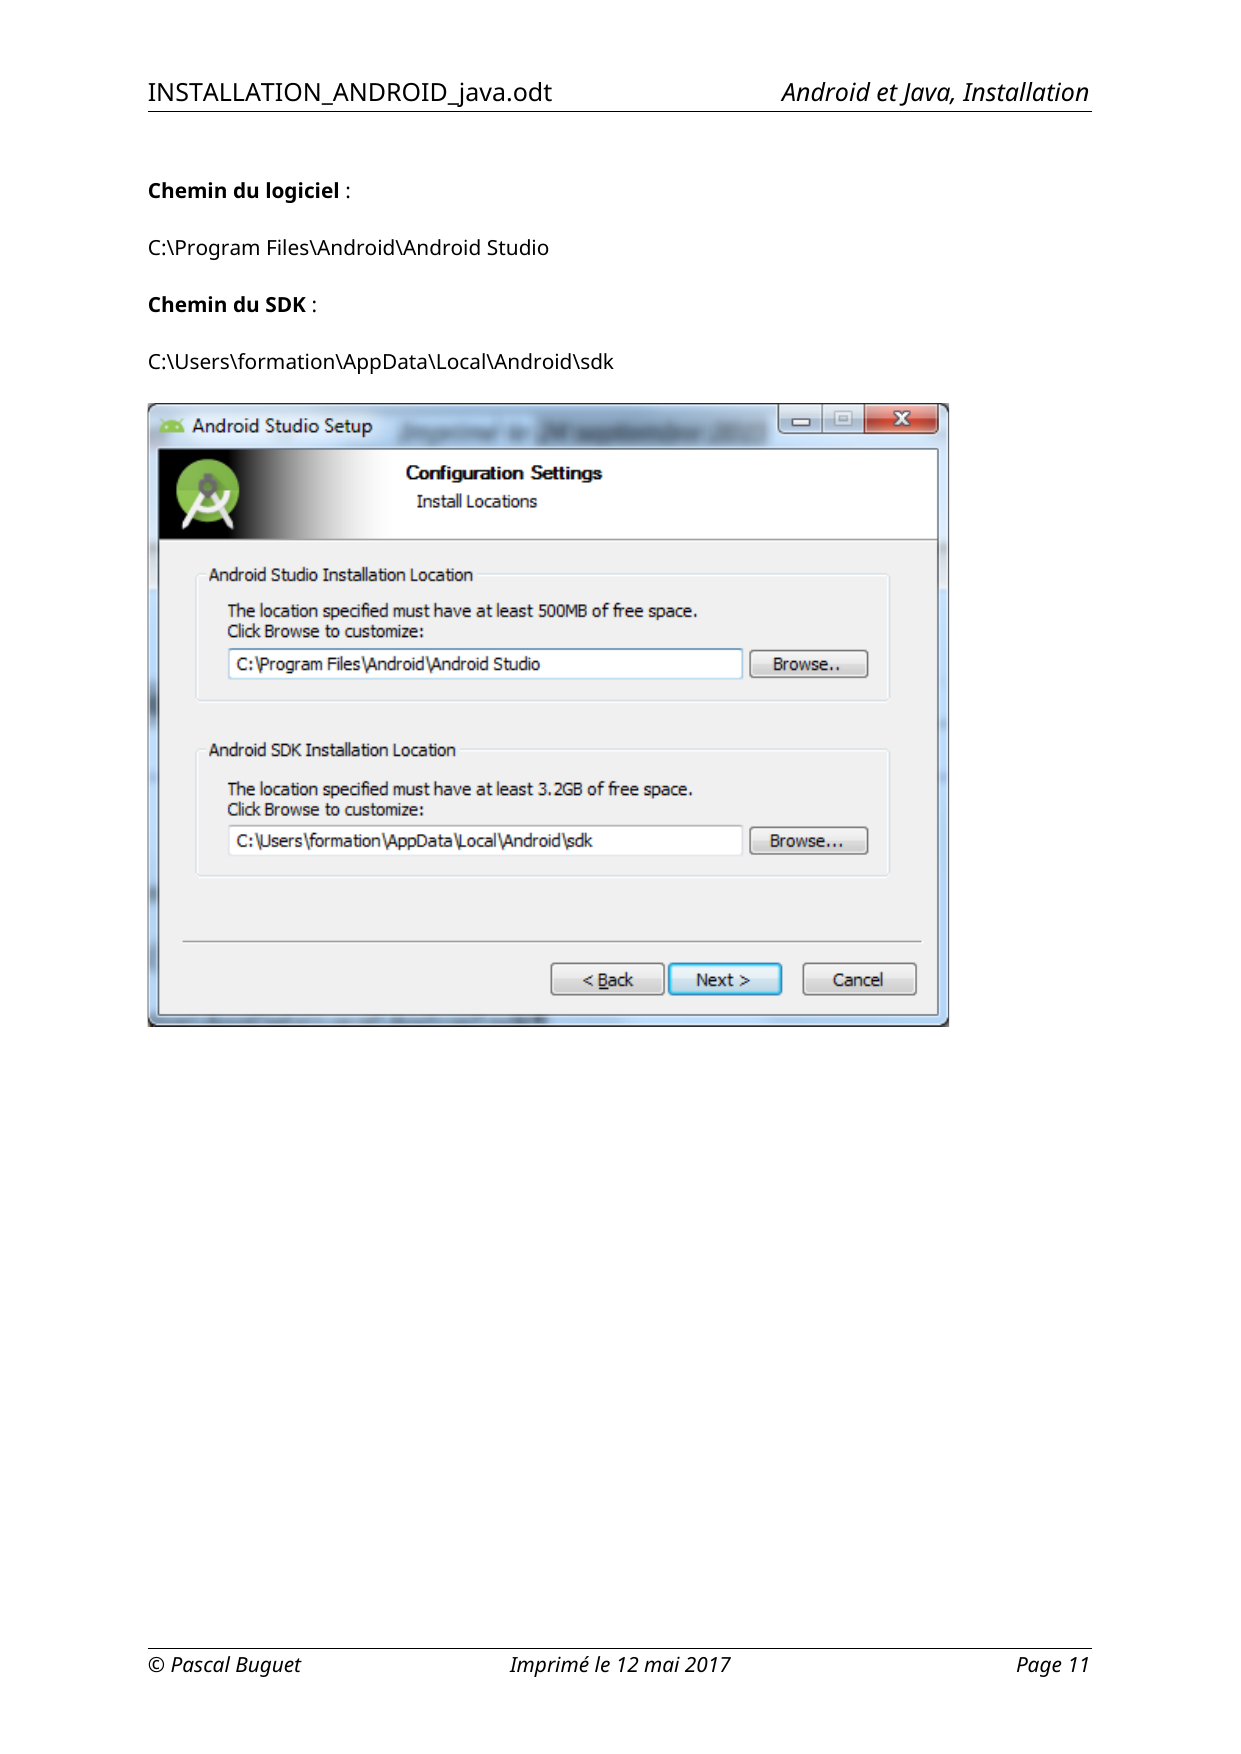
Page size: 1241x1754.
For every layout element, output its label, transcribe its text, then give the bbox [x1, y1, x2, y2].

text C:\Users\formation\AppData\Local\Android\sdk [148, 347, 1092, 375]
text Chemin du SDK : [148, 290, 1092, 318]
text Chemin du logiciel : [148, 176, 1092, 204]
picture [147, 403, 950, 1027]
text C:\Program Files\Android\Android Studio [148, 233, 1092, 261]
